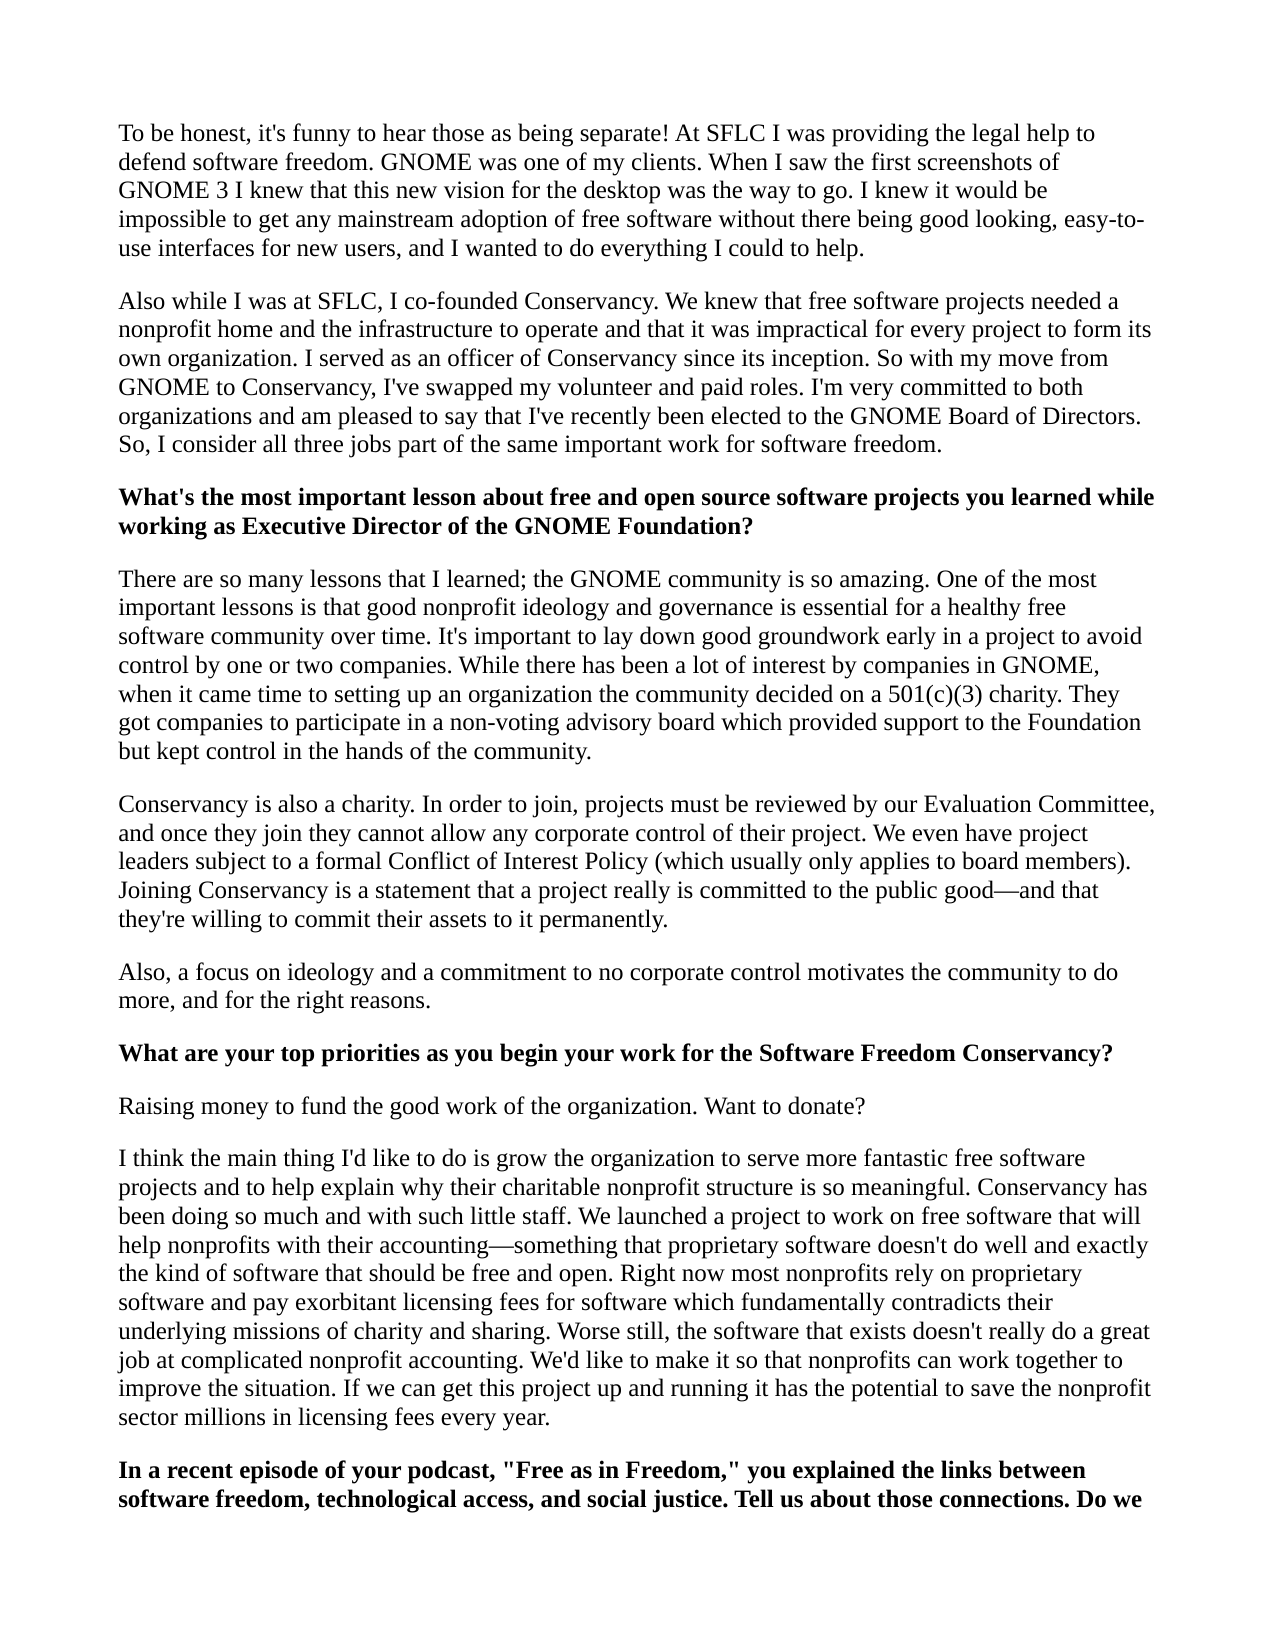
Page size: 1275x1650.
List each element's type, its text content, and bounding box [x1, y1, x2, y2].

text In a recent episode of your podcast, "Free as in Freedom," you explained the links between software freedom, technological access, and social justice. Tell us about those connections. Do we [118, 1455, 1157, 1512]
text There are so many lessons that I learned; the GNOME community is so amazing. One of the most important lessons is that good nonprofit ideology and governance is essential for a healthy free software community over time. It's important to lay down good groundwork early in a project to avoid control by one or two companies. While there has been a lot of interest by companies in GNOME, when it came time to setting up an organization the community decided on a 501(c)(3) charity. They got companies to participate in a non-voting advisory board which provided support to the Foundation but kept control in the hands of the community. [118, 564, 1157, 765]
text Raising money to fund the good work of the organization. Want to donate? [118, 1091, 1157, 1119]
text I think the main thing I'd like to do is grow the organization to serve more fantastic free software projects and to help explain why their charitable nonprofit structure is so meaningful. Conservancy has been doing so much and with such little staff. We launched a project to work on free software that will help nonprofits with their accounting—something that proprietary software doesn't do well and exactly the kind of software that should be free and open. Right now most nonprofits rely on proprietary software and pay exorbitant licensing fees for software which fundamentally contradicts their underlying missions of charity and sharing. Worse still, the software that exists doesn't really do a great job at complicated nonprofit accounting. We'd like to make it so that nonprofits can work together to improve the situation. If we can get this project up and running it has the potential to save the nonprofit sector millions in licensing fees every year. [118, 1143, 1157, 1431]
text Conservancy is also a charity. In order to join, projects must be reviewed by our Evaluation Committee, and once they join they cannot allow any corporate control of their project. We even have project leaders subject to a formal Conflict of Interest Policy (which usually only applies to board members). Joining Conservancy is a statement that a project really is committed to the public good—and that they're willing to commit their assets to it permanently. [118, 789, 1157, 933]
text To be honest, it's funny to hear those as being separate! At SFLC I was providing the legal help to defend software freedom. GNOME was one of my clients. When I saw the first screenshots of GNOME 3 I knew that this new vision for the desktop was the way to go. I knew it would be impossible to get any mainstream adoption of free software without there being good looking, easy-to-use interfaces for new users, and I wanted to do everything I could to help. [118, 118, 1157, 262]
text What's the most important lesson about free and open source software projects you learned while working as Executive Director of the GNOME Foundation? [118, 482, 1157, 540]
text Also, a focus on ideology and a commitment to no corporate control motivates the community to do more, and for the right reasons. [118, 957, 1157, 1014]
text What are your top priorities as you begin your work for the Software Freedom Conservancy? [118, 1038, 1157, 1067]
text Also while I was at SFLC, I co-founded Conservancy. We knew that free software projects needed a nonprofit home and the infrastructure to operate and that it was impractical for every project to form its own organization. I served as an officer of Conservancy since its inception. So with my move from GNOME to Conservancy, I've swapped my volunteer and paid roles. I'm very committed to both organizations and am pleased to say that I've recently been elected to the GNOME Board of Directors. So, I consider all three jobs part of the same important work for software freedom. [118, 286, 1157, 458]
